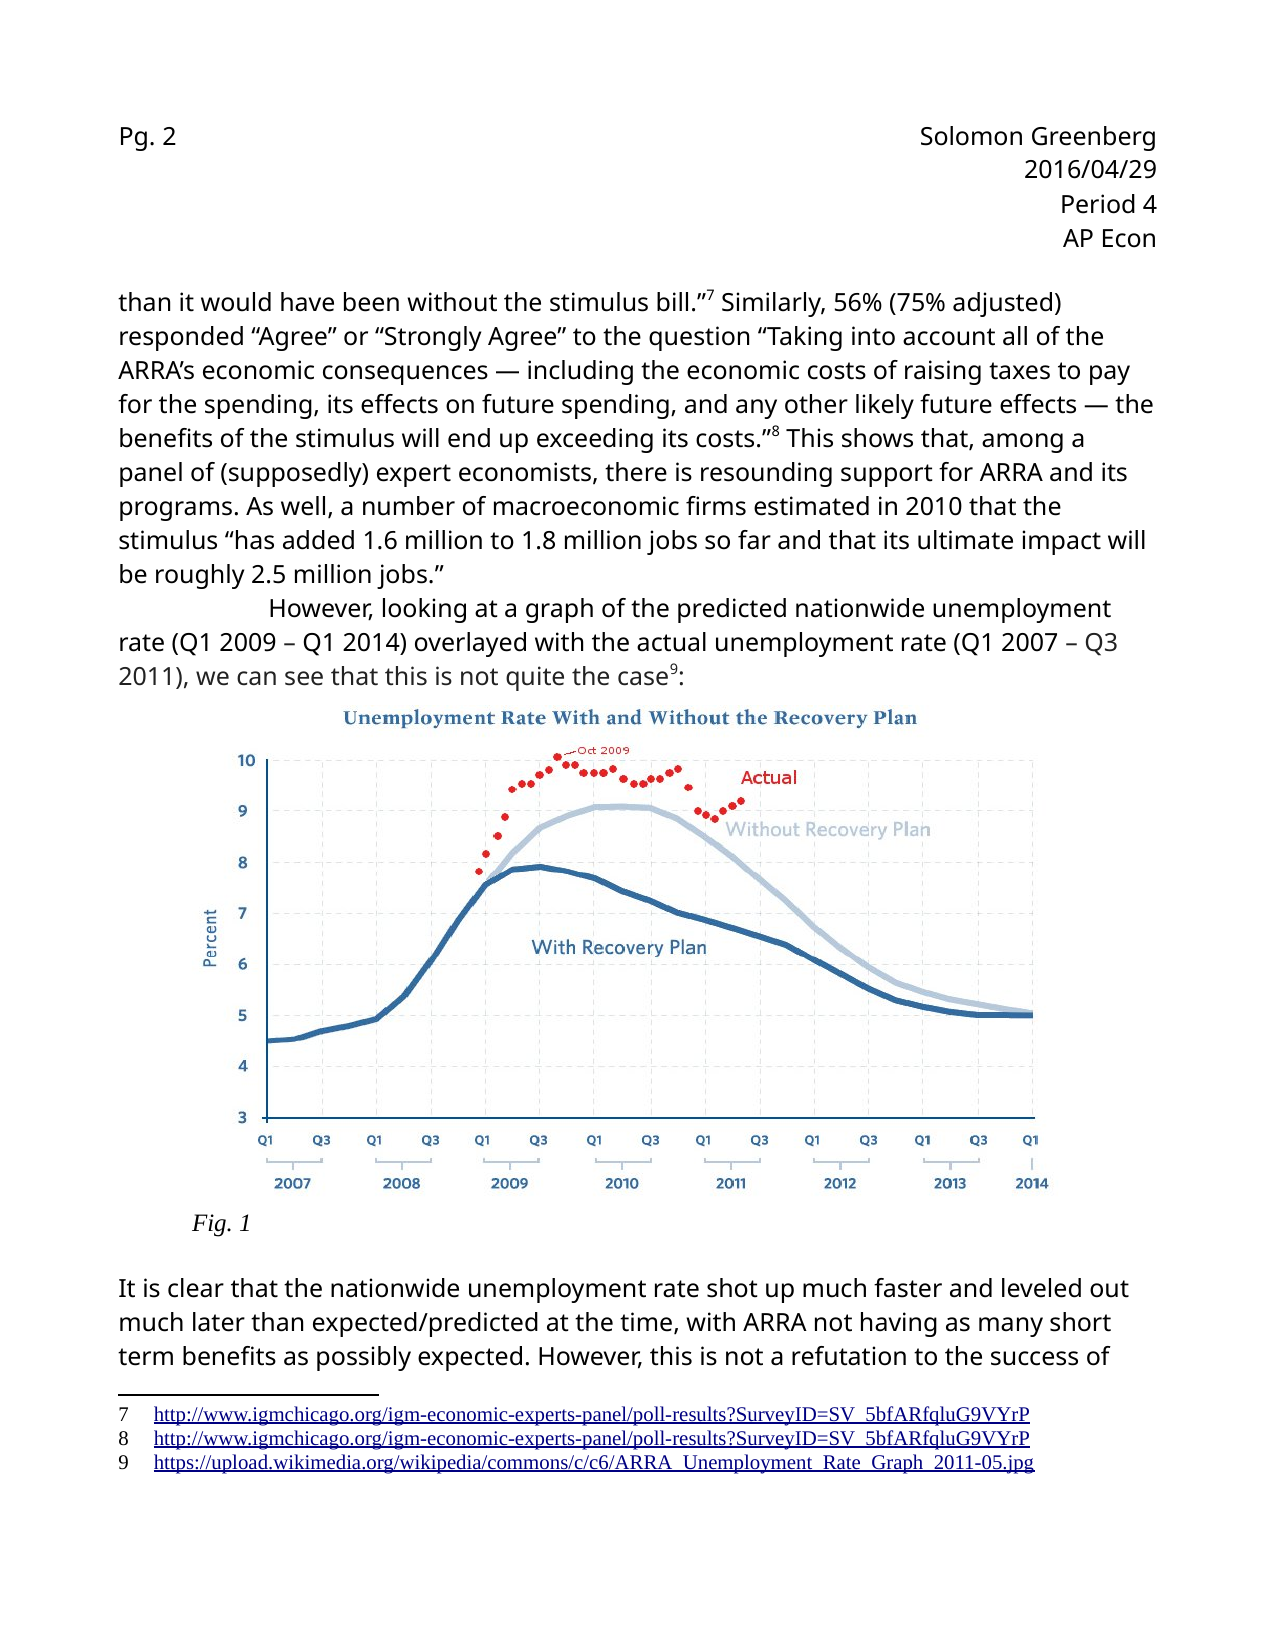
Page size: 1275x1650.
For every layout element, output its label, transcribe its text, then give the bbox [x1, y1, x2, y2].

text However, looking at a graph of the predicted nationwide unemployment rate (Q1 2009 – Q1 2014) overlayed with the actual unemployment rate (Q1 2007 – Q3 2011), we can see that this is not quite the case: [118, 591, 1157, 693]
text http://www.igmchicago.org/igm-economic-experts-panel/poll-results?SurveyID=SV_5bfARfqluG9VYrP [118, 1426, 1157, 1449]
text Fig. 1 [192, 1209, 1058, 1237]
text https://upload.wikimedia.org/wikipedia/commons/c/c6/ARRA_Unemployment_Rate_Graph_2011-05.jpg [118, 1449, 1157, 1474]
text It is clear that the nationwide unemployment rate shot up much faster and leveled out much later than expected/predicted at the time, with ARRA not having as many short term benefits as possibly expected. However, this is not a refutation to the success of [118, 1271, 1157, 1373]
text than it would have been without the stimulus bill.” Similarly, 56% (75% adjusted) responded “Agree” or “Strongly Agree” to the question “Taking into account all of the ARRA’s economic consequences — including the economic costs of raising taxes to pay for the spending, its effects on future spending, and any other likely future effects — the benefits of the stimulus will end up exceeding its costs.” This shows that, among a panel of (supposedly) expert economists, there is resounding support for ARRA and its programs. As well, a number of macroeconomic firms estimated in 2010 that the stimulus “has added 1.6 million to 1.8 million jobs so far and that its ultimate impact will be roughly 2.5 million jobs.” [118, 284, 1157, 591]
picture [191, 705, 1059, 1209]
text http://www.igmchicago.org/igm-economic-experts-panel/poll-results?SurveyID=SV_5bfARfqluG9VYrP [118, 1401, 1157, 1426]
